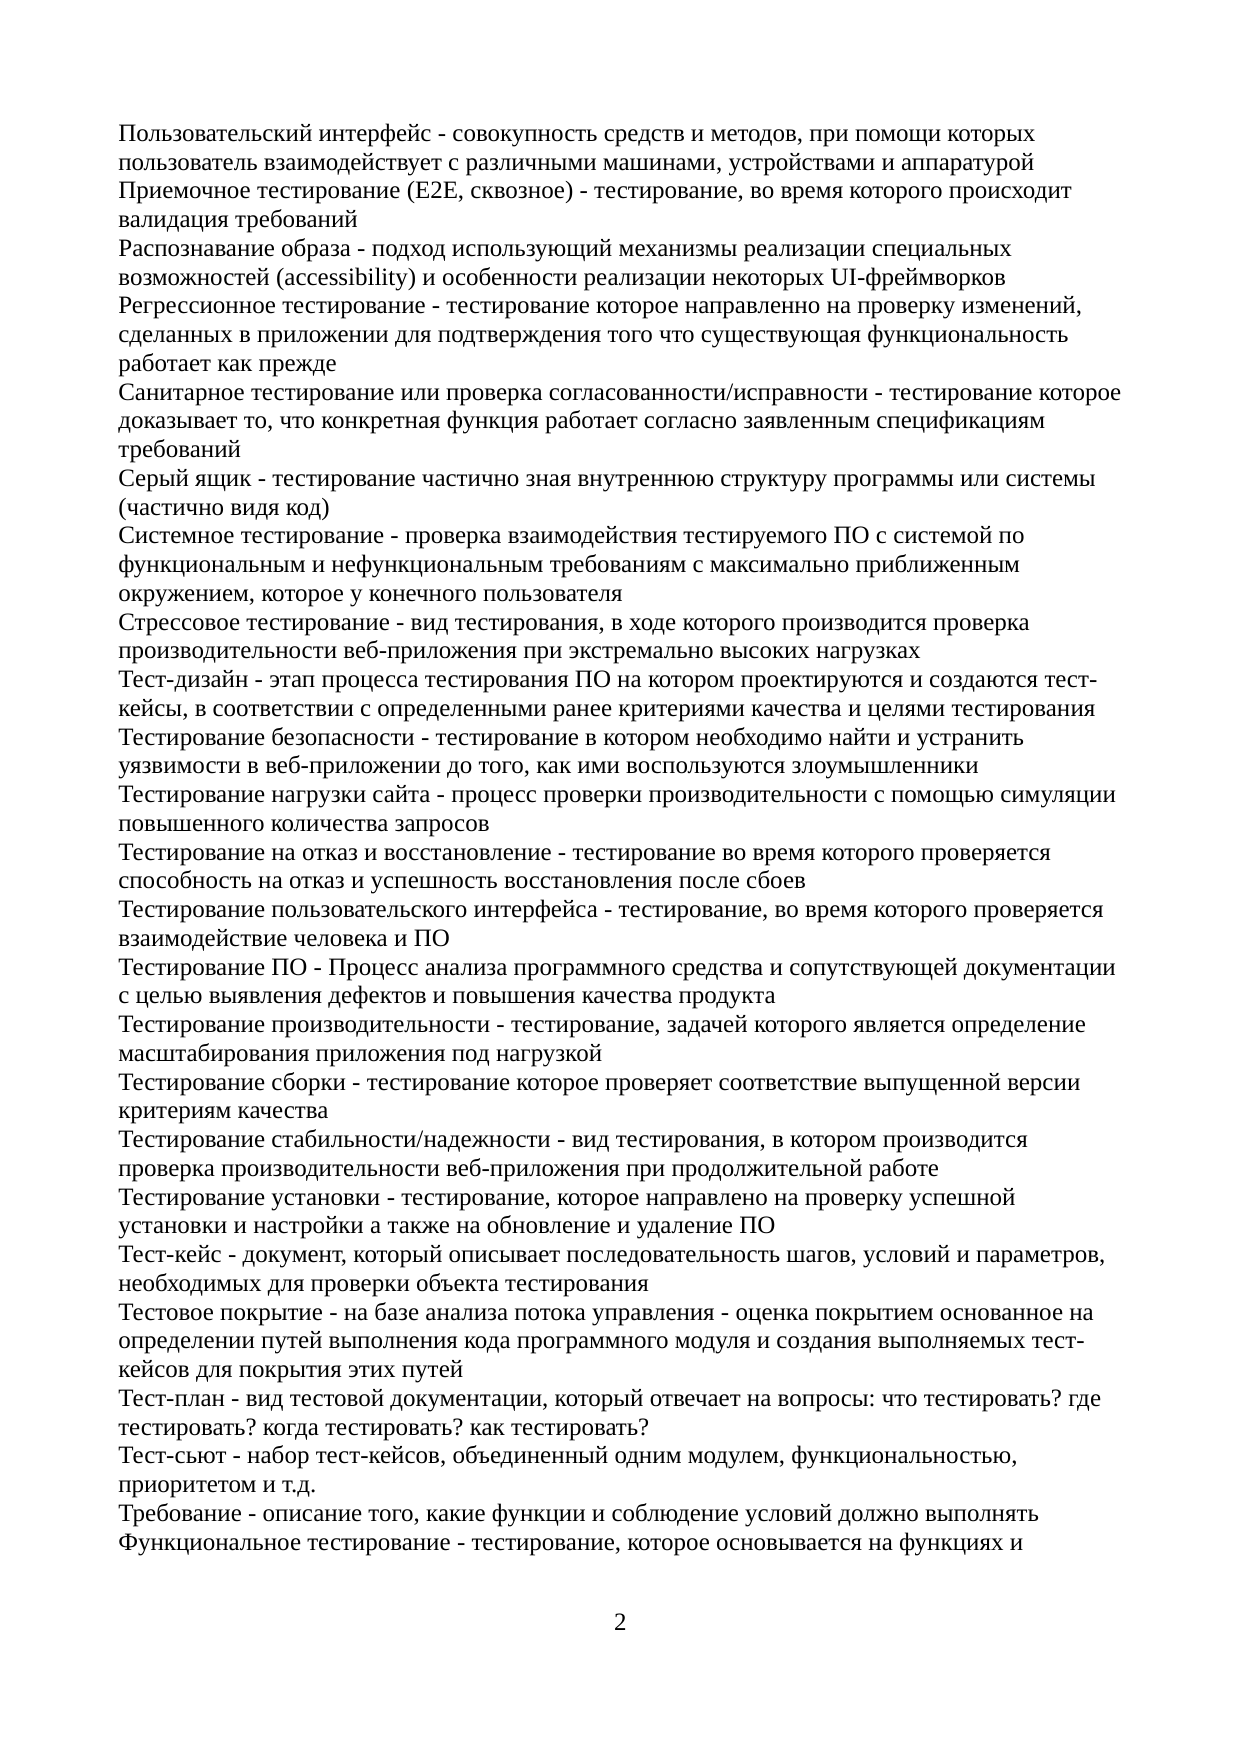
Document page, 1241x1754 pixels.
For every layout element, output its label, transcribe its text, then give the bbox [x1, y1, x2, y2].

text Пользовательский интерфейс - совокупность средств и методов, при помощи которых пользователь взаимодействует с различными машинами, устройствами и аппаратурой Приемочное тестирование (E2E, сквозное) - тестирование, во время которого происходит валидация требований Распознавание образа - подход использующий механизмы реализации специальных возможностей (accessibility) и особенности реализации некоторых UI-фреймворков Регрессионное тестирование - тестирование которое направленно на проверку изменений, сделанных в приложении для подтверждения того что существующая функциональность работает как прежде Санитарное тестирование или проверка согласованности/исправности - тестирование которое доказывает то, что конкретная функция работает согласно заявленным спецификациям требований Серый ящик - тестирование частично зная внутреннюю структуру программы или системы (частично видя код) Системное тестирование - проверка взаимодействия тестируемого ПО с системой по функциональным и нефункциональным требованиям с максимально приближенным окружением, которое у конечного пользователя Стрессовое тестирование - вид тестирования, в ходе которого производится проверка производительности веб-приложения при экстремально высоких нагрузках Тест-дизайн - этап процесса тестирования ПО на котором проектируются и создаются тест-кейсы, в соответствии с определенными ранее критериями качества и целями тестирования Тестирование безопасности - тестирование в котором необходимо найти и устранить уязвимости в веб-приложении до того, как ими воспользуются злоумышленники Тестирование нагрузки сайта - процесс проверки производительности с помощью симуляции повышенного количества запросов Тестирование на отказ и восстановление - тестирование во время которого проверяется способность на отказ и успешность восстановления после сбоев Тестирование пользовательского интерфейса - тестирование, во время которого проверяется взаимодействие человека и ПО Тестирование ПО - Процесс анализа программного средства и сопутствующей документации с целью выявления дефектов и повышения качества продукта Тестирование производительности - тестирование, задачей которого является определение масштабирования приложения под нагрузкой Тестирование сборки - тестирование которое проверяет соответствие выпущенной версии критериям качества Тестирование стабильности/надежности - вид тестирования, в котором производится проверка производительности веб-приложения при продолжительной работе Тестирование установки - тестирование, которое направлено на проверку успешной установки и настройки а также на обновление и удаление ПО Тест-кейс - документ, который описывает последовательность шагов, условий и параметров, необходимых для проверки объекта тестирования Тестовое покрытие - на базе анализа потока управления - оценка покрытием основанное на определении путей выполнения кода программного модуля и создания выполняемых тест-кейсов для покрытия этих путей Тест-план - вид тестовой документации, который отвечает на вопросы: что тестировать? где тестировать? когда тестировать? как тестировать? Тест-сьют - набор тест-кейсов, объединенный одним модулем, функциональностью, приоритетом и т.д. Требование - описание того, какие функции и соблюдение условий должно выполнять Функциональное тестирование - тестирование, которое основывается на функциях и [118, 118, 1122, 1556]
